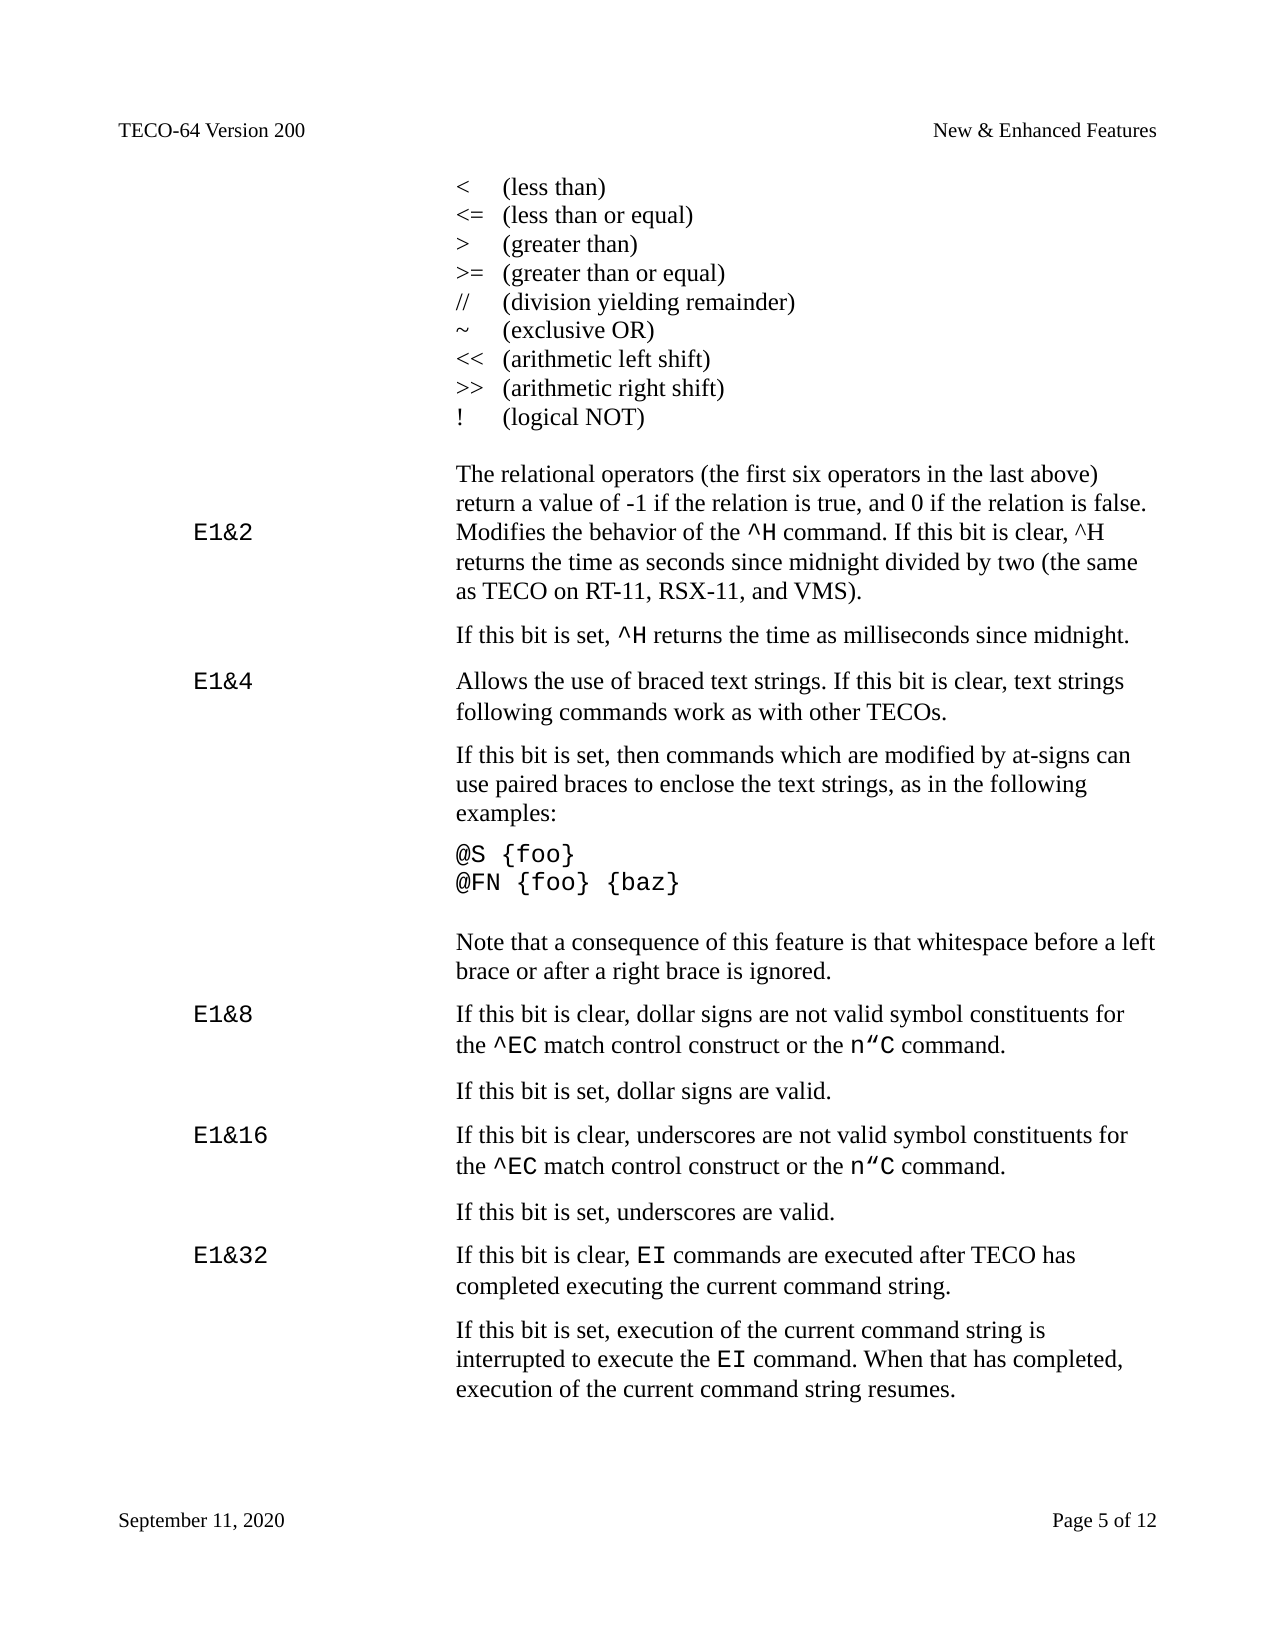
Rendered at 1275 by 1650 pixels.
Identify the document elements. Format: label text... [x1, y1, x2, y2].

text ! (logical NOT) [456, 402, 1157, 430]
text If this bit is set, then commands which are modified by at-signs can use paired braces to enclose the text strings, as in the following examples: [456, 740, 1157, 827]
text <= (less than or equal) [456, 200, 1157, 229]
text E1&16 If this bit is clear, underscores are not valid symbol constituents for the ^EC match control construct or the n“C command. [193, 1120, 1157, 1182]
text < (less than) [456, 172, 1157, 200]
text E1&4 Allows the use of braced text strings. If this bit is clear, text strings following commands work as with other TECOs. [193, 666, 1157, 725]
text ~ (exclusive OR) [456, 315, 1157, 344]
text >> (arithmetic right shift) [456, 373, 1157, 402]
text If this bit is set, dollar signs are valid. [456, 1076, 1157, 1105]
text E1&8 If this bit is clear, dollar signs are not valid symbol constituents for the ^EC match control construct or the n“C command. [193, 999, 1157, 1061]
text @FN {foo} {baz} [456, 870, 1157, 898]
text @S {foo} [456, 842, 1157, 870]
text << (arithmetic left shift) [456, 344, 1157, 373]
text > (greater than) [456, 229, 1157, 258]
text E1&2 Modifies the behavior of the ^H command. If this bit is clear, ^H returns the time as seconds since midnight divided by two (the same as TECO on RT-11, RSX-11, and VMS). [193, 517, 1157, 605]
text If this bit is set, execution of the current command string is interrupted to execute the EI command. When that has completed, execution of the current command string resumes. [456, 1315, 1157, 1403]
text If this bit is set, ^H returns the time as milliseconds since midnight. [456, 620, 1157, 651]
text E1&32 If this bit is clear, EI commands are executed after TECO has completed executing the current command string. [193, 1240, 1157, 1300]
text The relational operators (the first six operators in the last above) return a value of -1 if the relation is true, and 0 if the relation is false. [456, 459, 1157, 517]
text Note that a consequence of this feature is that whitespace before a left brace or after a right brace is ignored. [456, 927, 1157, 984]
text If this bit is set, underscores are valid. [456, 1197, 1157, 1225]
text // (division yielding remainder) [456, 287, 1157, 315]
text >= (greater than or equal) [456, 258, 1157, 287]
